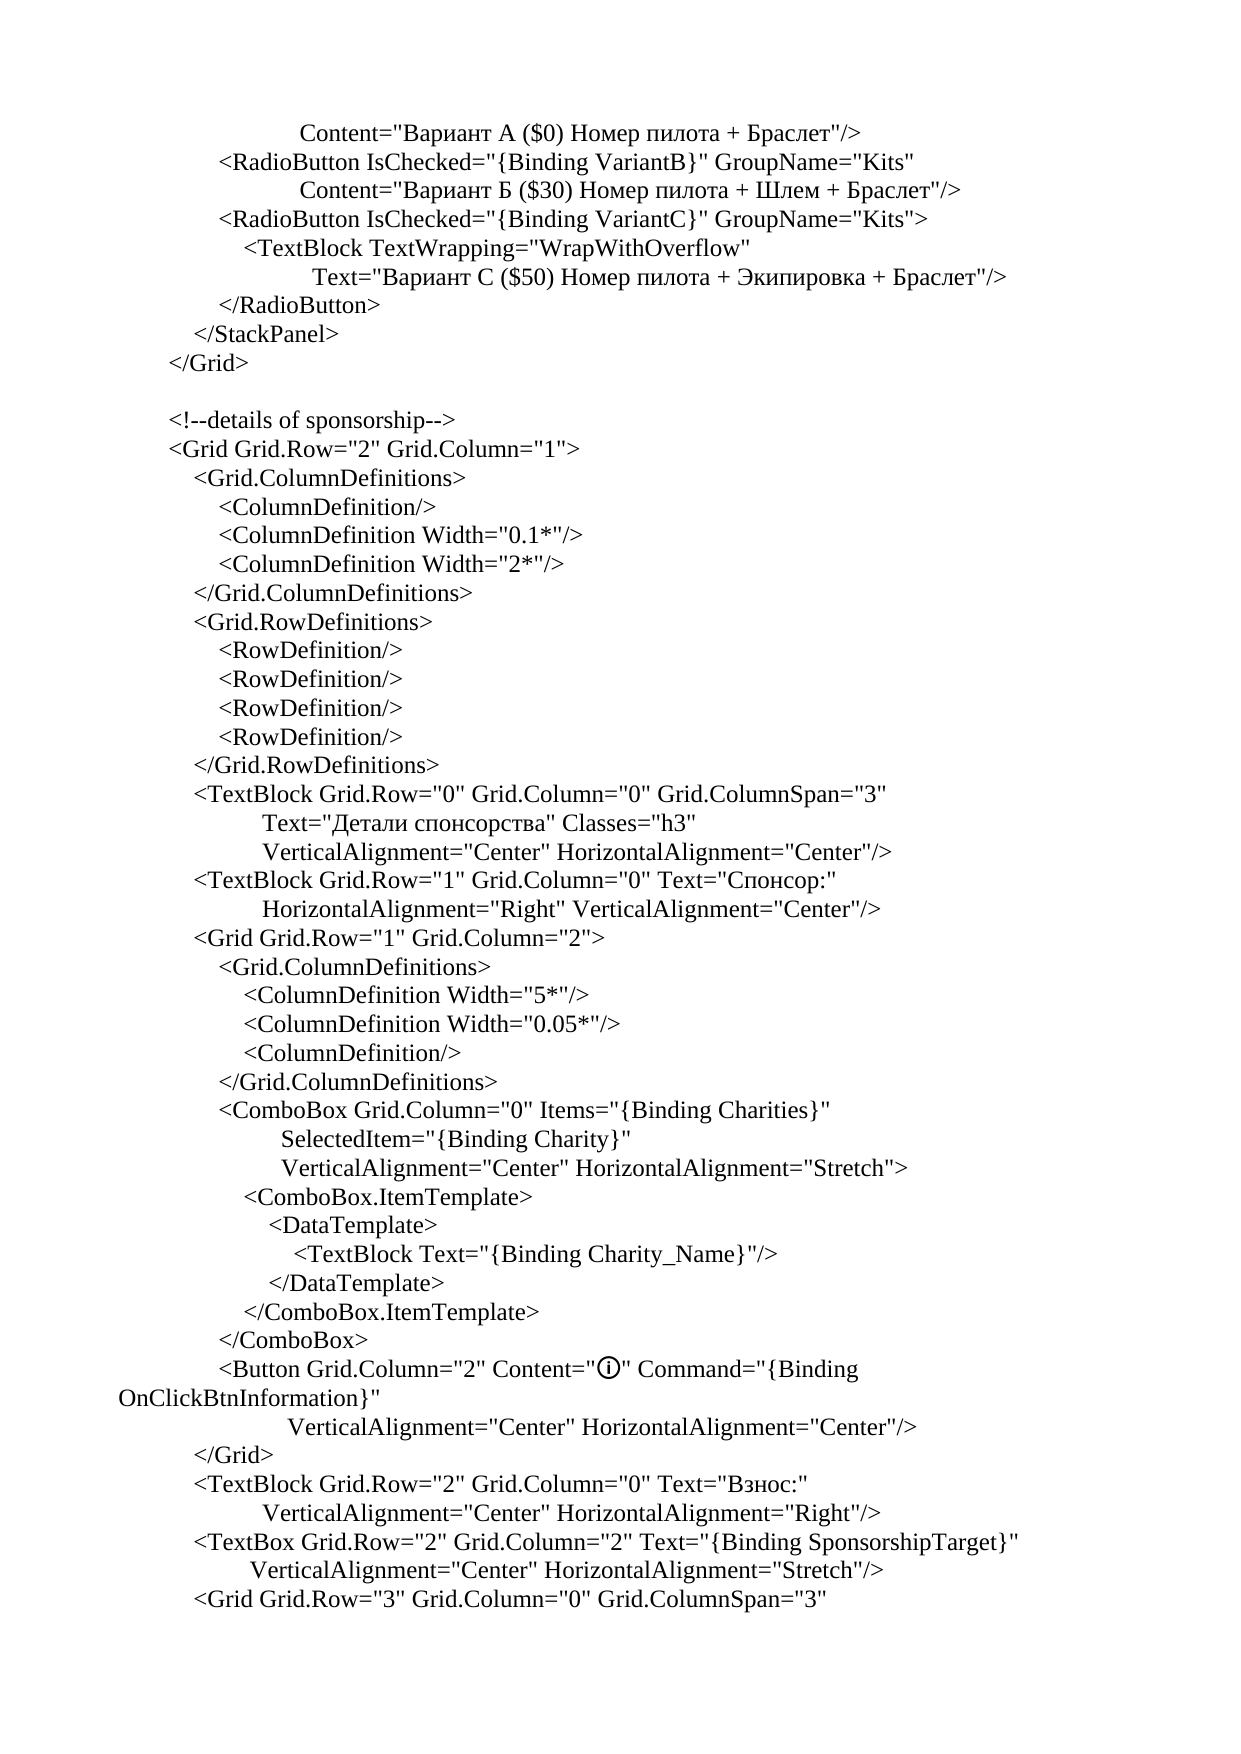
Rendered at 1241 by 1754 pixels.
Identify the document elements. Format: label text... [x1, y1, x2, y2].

subtitle Content="Вариант А ($0) Номер пилота + Браслет"/> <RadioButton IsChecked="{Binding VariantB}" GroupName="Kits" Content="Вариант Б ($30) Номер пилота + Шлем + Браслет"/> <RadioButton IsChecked="{Binding VariantC}" GroupName="Kits"> <TextBlock TextWrapping="WrapWithOverflow" Text="Вариант С ($50) Номер пилота + Экипировка + Браслет"/> </RadioButton> </StackPanel> </Grid> <!--details of sponsorship--> <Grid Grid.Row="2" Grid.Column="1"> <Grid.ColumnDefinitions> <ColumnDefinition/> <ColumnDefinition Width="0.1*"/> <ColumnDefinition Width="2*"/> </Grid.ColumnDefinitions> <Grid.RowDefinitions> <RowDefinition/> <RowDefinition/> <RowDefinition/> <RowDefinition/> </Grid.RowDefinitions> <TextBlock Grid.Row="0" Grid.Column="0" Grid.ColumnSpan="3" Text="Детали спонсорства" Classes="h3" VerticalAlignment="Center" HorizontalAlignment="Center"/> <TextBlock Grid.Row="1" Grid.Column="0" Text="Спонсор:" HorizontalAlignment="Right" VerticalAlignment="Center"/> <Grid Grid.Row="1" Grid.Column="2"> <Grid.ColumnDefinitions> <ColumnDefinition Width="5*"/> <ColumnDefinition Width="0.05*"/> <ColumnDefinition/> </Grid.ColumnDefinitions> <ComboBox Grid.Column="0" Items="{Binding Charities}" SelectedItem="{Binding Charity}" VerticalAlignment="Center" HorizontalAlignment="Stretch"> <ComboBox.ItemTemplate> <DataTemplate> <TextBlock Text="{Binding Charity_Name}"/> </DataTemplate> </ComboBox.ItemTemplate> </ComboBox> <Button Grid.Column="2" Content="🛈" Command="{Binding OnClickBtnInformation}" VerticalAlignment="Center" HorizontalAlignment="Center"/> </Grid> <TextBlock Grid.Row="2" Grid.Column="0" Text="Взнос:" VerticalAlignment="Center" HorizontalAlignment="Right"/> <TextBox Grid.Row="2" Grid.Column="2" Text="{Binding SponsorshipTarget}" VerticalAlignment="Center" HorizontalAlignment="Stretch"/> <Grid Grid.Row="3" Grid.Column="0" Grid.ColumnSpan="3" [118, 118, 1122, 1613]
